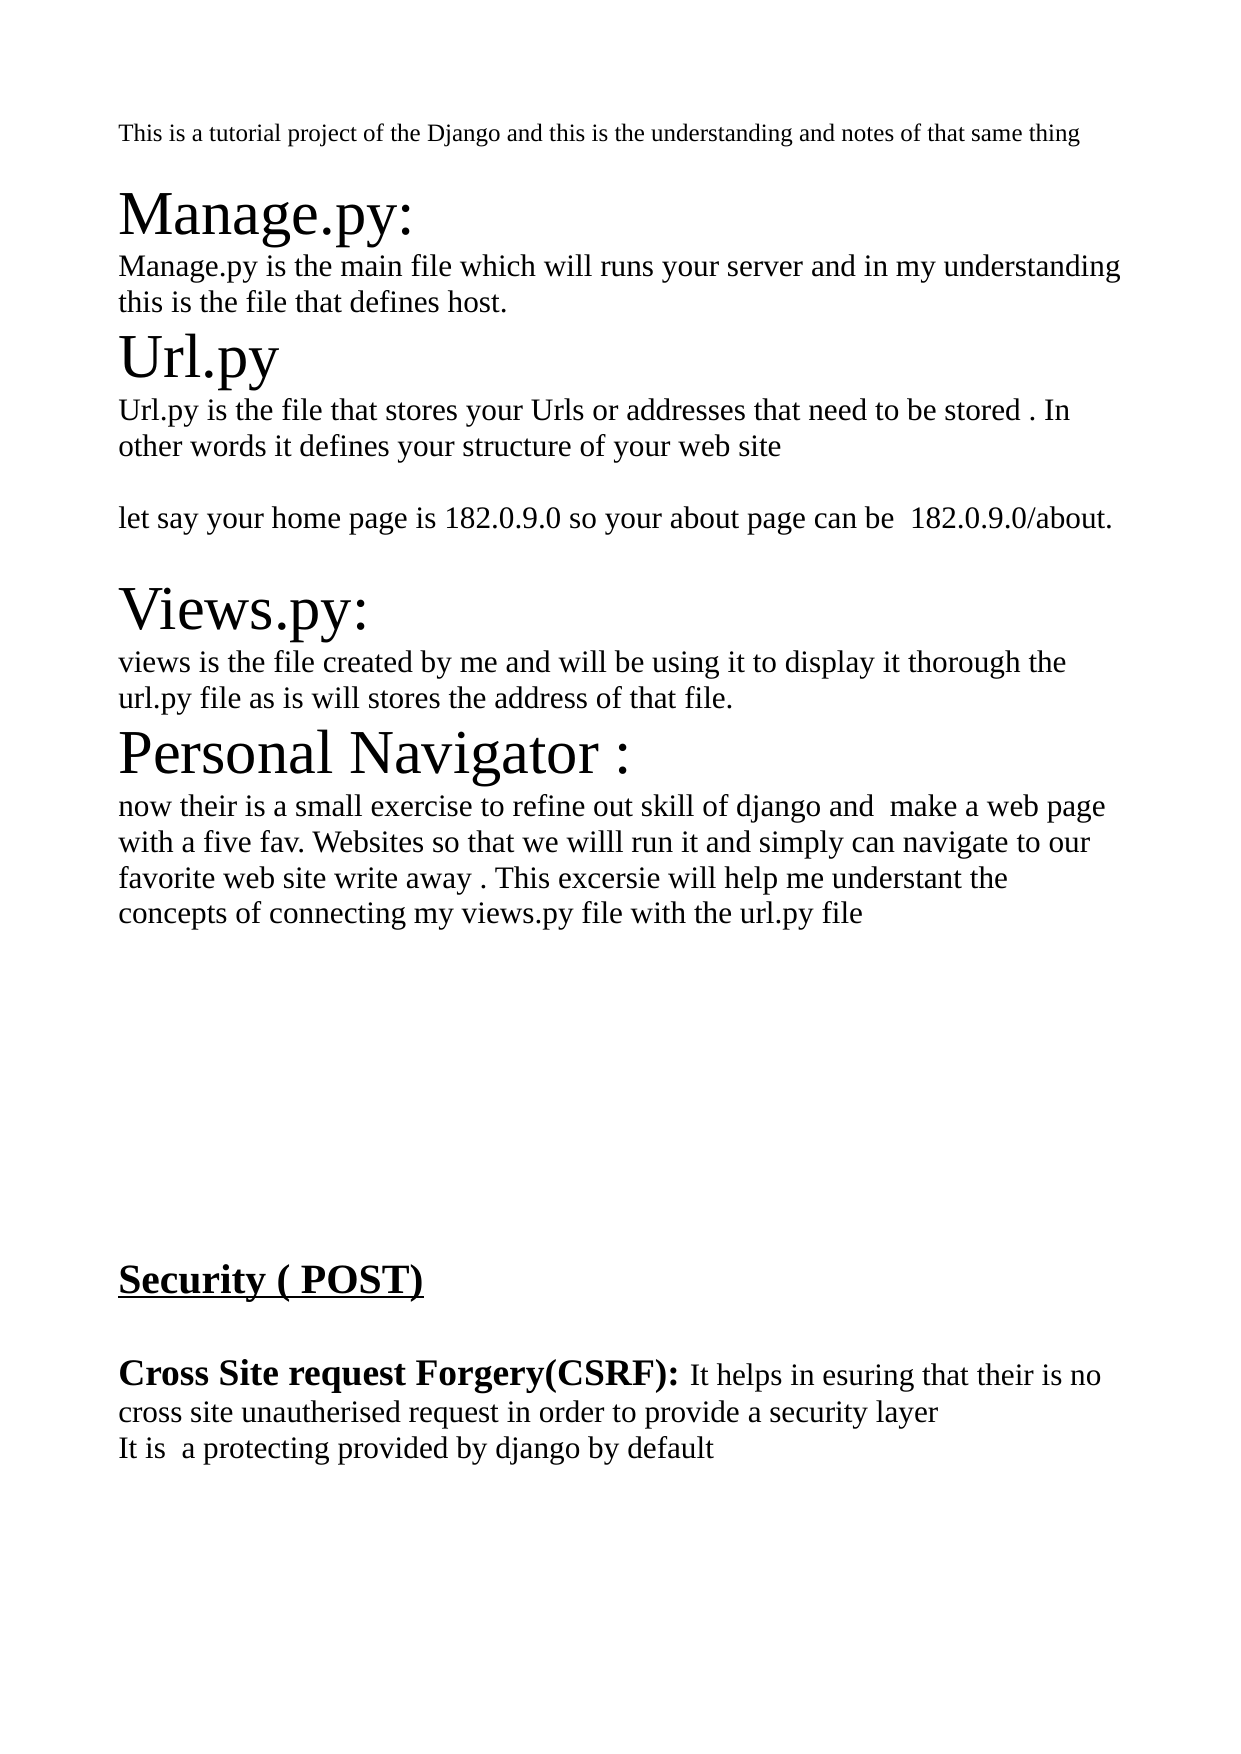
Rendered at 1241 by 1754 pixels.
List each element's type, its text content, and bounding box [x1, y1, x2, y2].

text Manage.py: [118, 176, 1122, 248]
text Security ( POST) [118, 1254, 1122, 1302]
text Url.py is the file that stores your Urls or addresses that need to be stored . In other words it defines your structure of your web site [118, 391, 1122, 463]
text Views.py: [118, 571, 1122, 643]
text let say your home page is 182.0.9.0 so your about page can be 182.0.9.0/about. [118, 499, 1122, 535]
text Cross Site request Forgery(CSRF): It helps in esuring that their is no cross site unautherised request in order to provide a security layer [118, 1350, 1122, 1429]
text It is a protecting provided by django by default [118, 1429, 1122, 1465]
text now their is a small exercise to refine out skill of django and make a web page with a five fav. Websites so that we willl run it and simply can navigate to our favorite web site write away . This excersie will help me understant the concepts of connecting my views.py file with the url.py file [118, 787, 1122, 931]
text Url.py [118, 319, 1122, 391]
text views is the file created by me and will be using it to display it thorough the url.py file as is will stores the address of that file. [118, 643, 1122, 715]
text Manage.py is the main file which will runs your server and in my understanding this is the file that defines host. [118, 248, 1122, 319]
text Personal Navigator : [118, 715, 1122, 787]
text This is a tutorial project of the Django and this is the understanding and notes of that same thing [118, 118, 1122, 147]
